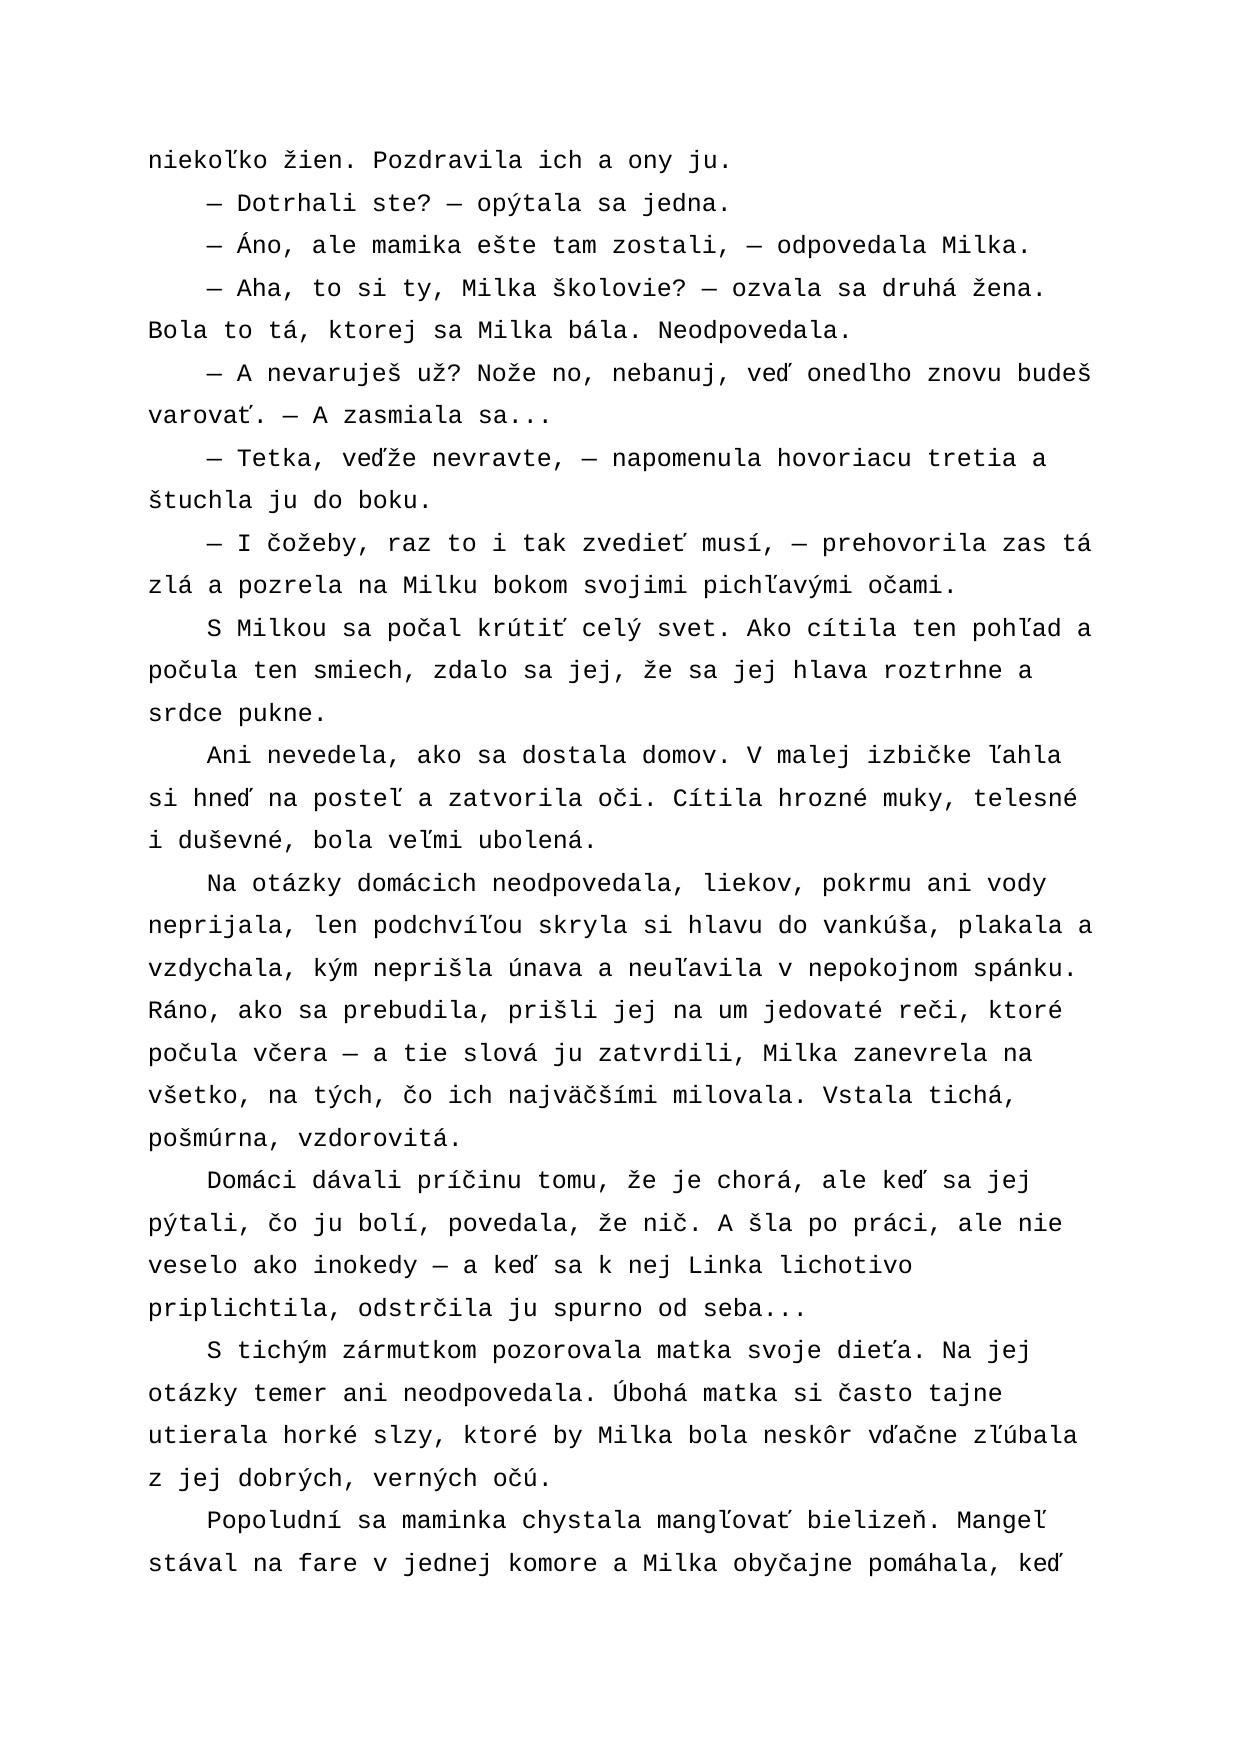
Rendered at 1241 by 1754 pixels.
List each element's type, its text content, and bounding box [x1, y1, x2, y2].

text — I čožeby, raz to i tak zvedieť musí, — prehovorila zas tá zlá a pozrela na Milku bokom svojimi pichľavými očami. [148, 530, 1093, 601]
text Popoludní sa maminka chystala mangľovať bielizeň. Mangeľ stával na fare v jednej komore a Milka obyčajne pomáhala, keď [148, 1508, 1093, 1578]
text S tichým zármutkom pozorovala matka svoje dieťa. Na jej otázky temer ani neodpovedala. Úbohá matka si často tajne utierala horké slzy, ktoré by Milka bola neskôr vďačne zľúbala z jej dobrých, verných očú. [148, 1338, 1093, 1493]
text — A nevaruješ už? Nože no, nebanuj, veď onedlho znovu budeš varovať. — A zasmiala sa... [148, 360, 1093, 431]
text — Tetka, veďže nevravte, — napomenula hovoriacu tretia a štuchla ju do boku. [148, 445, 1093, 516]
text — Dotrhali ste? — opýtala sa jedna. [148, 190, 1093, 218]
text — Aha, to si ty, Milka školovie? — ozvala sa druhá žena. Bola to tá, ktorej sa Milka bála. Neodpovedala. [148, 275, 1093, 346]
text S Milkou sa počal krútiť celý svet. Ako cítila ten pohľad a počula ten smiech, zdalo sa jej, že sa jej hlava roztrhne a srdce pukne. [148, 615, 1093, 728]
text — Áno, ale mamika ešte tam zostali, — odpovedala Milka. [148, 233, 1093, 261]
text Na otázky domácich neodpovedala, liekov, pokrmu ani vody neprijala, len podchvíľou skryla si hlavu do vankúša, plakala a vzdychala, kým neprišla únava a neuľavila v nepokojnom spánku. Ráno, ako sa prebudila, prišli jej na um jedovaté reči, ktoré počula včera — a tie slová ju zatvrdili, Milka zanevrela na všetko, na tých, čo ich najväčšími milovala. Vstala tichá, pošmúrna, vzdorovitá. [148, 870, 1093, 1153]
text Domáci dávali príčinu tomu, že je chorá, ale keď sa jej pýtali, čo ju bolí, povedala, že nič. A šla po práci, ale nie veselo ako inokedy — a keď sa k nej Linka lichotivo priplichtila, odstrčila ju spurno od seba... [148, 1168, 1093, 1323]
text niekoľko žien. Pozdravila ich a ony ju. [148, 148, 1093, 176]
text Ani nevedela, ako sa dostala domov. V malej izbičke ľahla si hneď na posteľ a zatvorila oči. Cítila hrozné muky, telesné i duševné, bola veľmi ubolená. [148, 743, 1093, 856]
